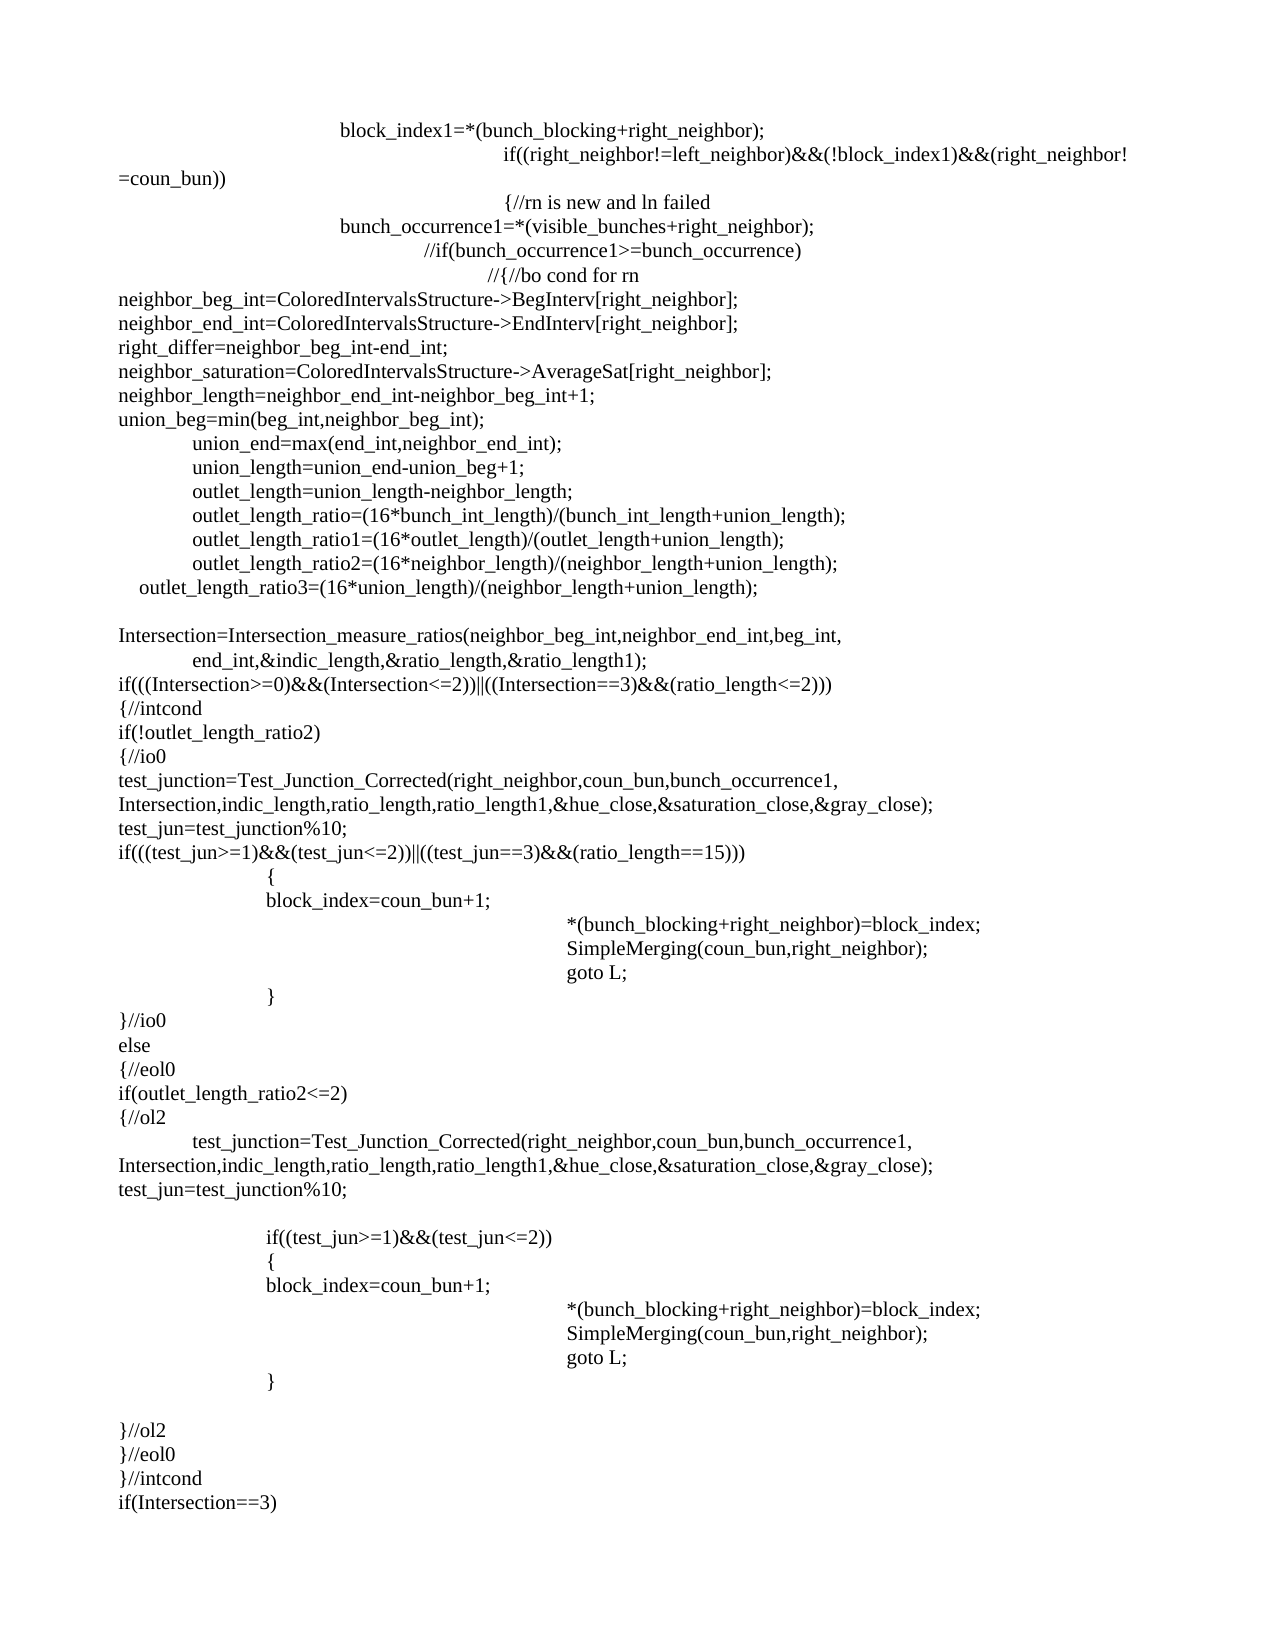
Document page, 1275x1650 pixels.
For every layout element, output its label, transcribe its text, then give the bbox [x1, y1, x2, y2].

text union_beg=min(beg_int,neighbor_beg_int); [118, 407, 1157, 431]
text SimpleMerging(coun_bun,right_neighbor); [118, 936, 1157, 960]
text block_index=coun_bun+1; [118, 1273, 1157, 1297]
text }//io0 [118, 1008, 1157, 1032]
text if((test_jun>=1)&&(test_jun<=2)) [118, 1225, 1157, 1249]
text {//eol0 [118, 1057, 1157, 1081]
text } [118, 984, 1157, 1008]
text *(bunch_blocking+right_neighbor)=block_index; [118, 1297, 1157, 1321]
text neighbor_saturation=ColoredIntervalsStructure->AverageSat[right_neighbor]; [118, 359, 1157, 383]
text outlet_length_ratio=(16*bunch_int_length)/(bunch_int_length+union_length); [118, 503, 1157, 527]
text union_length=union_end-union_beg+1; [118, 455, 1157, 479]
text test_jun=test_junction%10; [118, 1177, 1157, 1201]
text }//eol0 [118, 1442, 1157, 1466]
text goto L; [118, 960, 1157, 984]
text } [118, 1369, 1157, 1393]
text outlet_length_ratio3=(16*union_length)/(neighbor_length+union_length); [118, 575, 1157, 599]
text goto L; [118, 1345, 1157, 1369]
text }//intcond [118, 1466, 1157, 1490]
text neighbor_length=neighbor_end_int-neighbor_beg_int+1; [118, 383, 1157, 407]
text {//io0 [118, 744, 1157, 768]
text Intersection,indic_length,ratio_length,ratio_length1,&hue_close,&saturation_close,&gray_close); [118, 792, 1157, 816]
text if((right_neighbor!=left_neighbor)&&(!block_index1)&&(right_neighbor!=coun_bun)) [118, 142, 1157, 190]
text *(bunch_blocking+right_neighbor)=block_index; [118, 912, 1157, 936]
text SimpleMerging(coun_bun,right_neighbor); [118, 1321, 1157, 1345]
text block_index1=*(bunch_blocking+right_neighbor); [118, 118, 1157, 142]
text outlet_length_ratio1=(16*outlet_length)/(outlet_length+union_length); [118, 527, 1157, 551]
text test_junction=Test_Junction_Corrected(right_neighbor,coun_bun,bunch_occurrence1, [118, 768, 1157, 792]
text }//ol2 [118, 1417, 1157, 1442]
text { [118, 1249, 1157, 1273]
text outlet_length=union_length-neighbor_length; [118, 479, 1157, 503]
text union_end=max(end_int,neighbor_end_int); [118, 431, 1157, 455]
text neighbor_beg_int=ColoredIntervalsStructure->BegInterv[right_neighbor]; [118, 287, 1157, 311]
text {//intcond [118, 696, 1157, 720]
text else [118, 1032, 1157, 1057]
text right_differ=neighbor_beg_int-end_int; [118, 335, 1157, 359]
text {//rn is new and ln failed [118, 190, 1157, 214]
text if(((Intersection>=0)&&(Intersection<=2))||((Intersection==3)&&(ratio_length<=2))) [118, 672, 1157, 696]
text { [118, 864, 1157, 888]
text test_jun=test_junction%10; [118, 816, 1157, 840]
text Intersection=Intersection_measure_ratios(neighbor_beg_int,neighbor_end_int,beg_int, [118, 623, 1157, 647]
text if(!outlet_length_ratio2) [118, 720, 1157, 744]
text //{//bo cond for rn [118, 262, 1157, 287]
text if(Intersection==3) [118, 1490, 1157, 1514]
text end_int,&indic_length,&ratio_length,&ratio_length1); [118, 647, 1157, 672]
text block_index=coun_bun+1; [118, 888, 1157, 912]
text Intersection,indic_length,ratio_length,ratio_length1,&hue_close,&saturation_close,&gray_close); [118, 1153, 1157, 1177]
text {//ol2 [118, 1105, 1157, 1129]
text neighbor_end_int=ColoredIntervalsStructure->EndInterv[right_neighbor]; [118, 311, 1157, 335]
text if(((test_jun>=1)&&(test_jun<=2))||((test_jun==3)&&(ratio_length==15))) [118, 840, 1157, 864]
text //if(bunch_occurrence1>=bunch_occurrence) [118, 238, 1157, 262]
text test_junction=Test_Junction_Corrected(right_neighbor,coun_bun,bunch_occurrence1, [118, 1129, 1157, 1153]
text outlet_length_ratio2=(16*neighbor_length)/(neighbor_length+union_length); [118, 551, 1157, 575]
text bunch_occurrence1=*(visible_bunches+right_neighbor); [118, 214, 1157, 238]
text if(outlet_length_ratio2<=2) [118, 1081, 1157, 1105]
